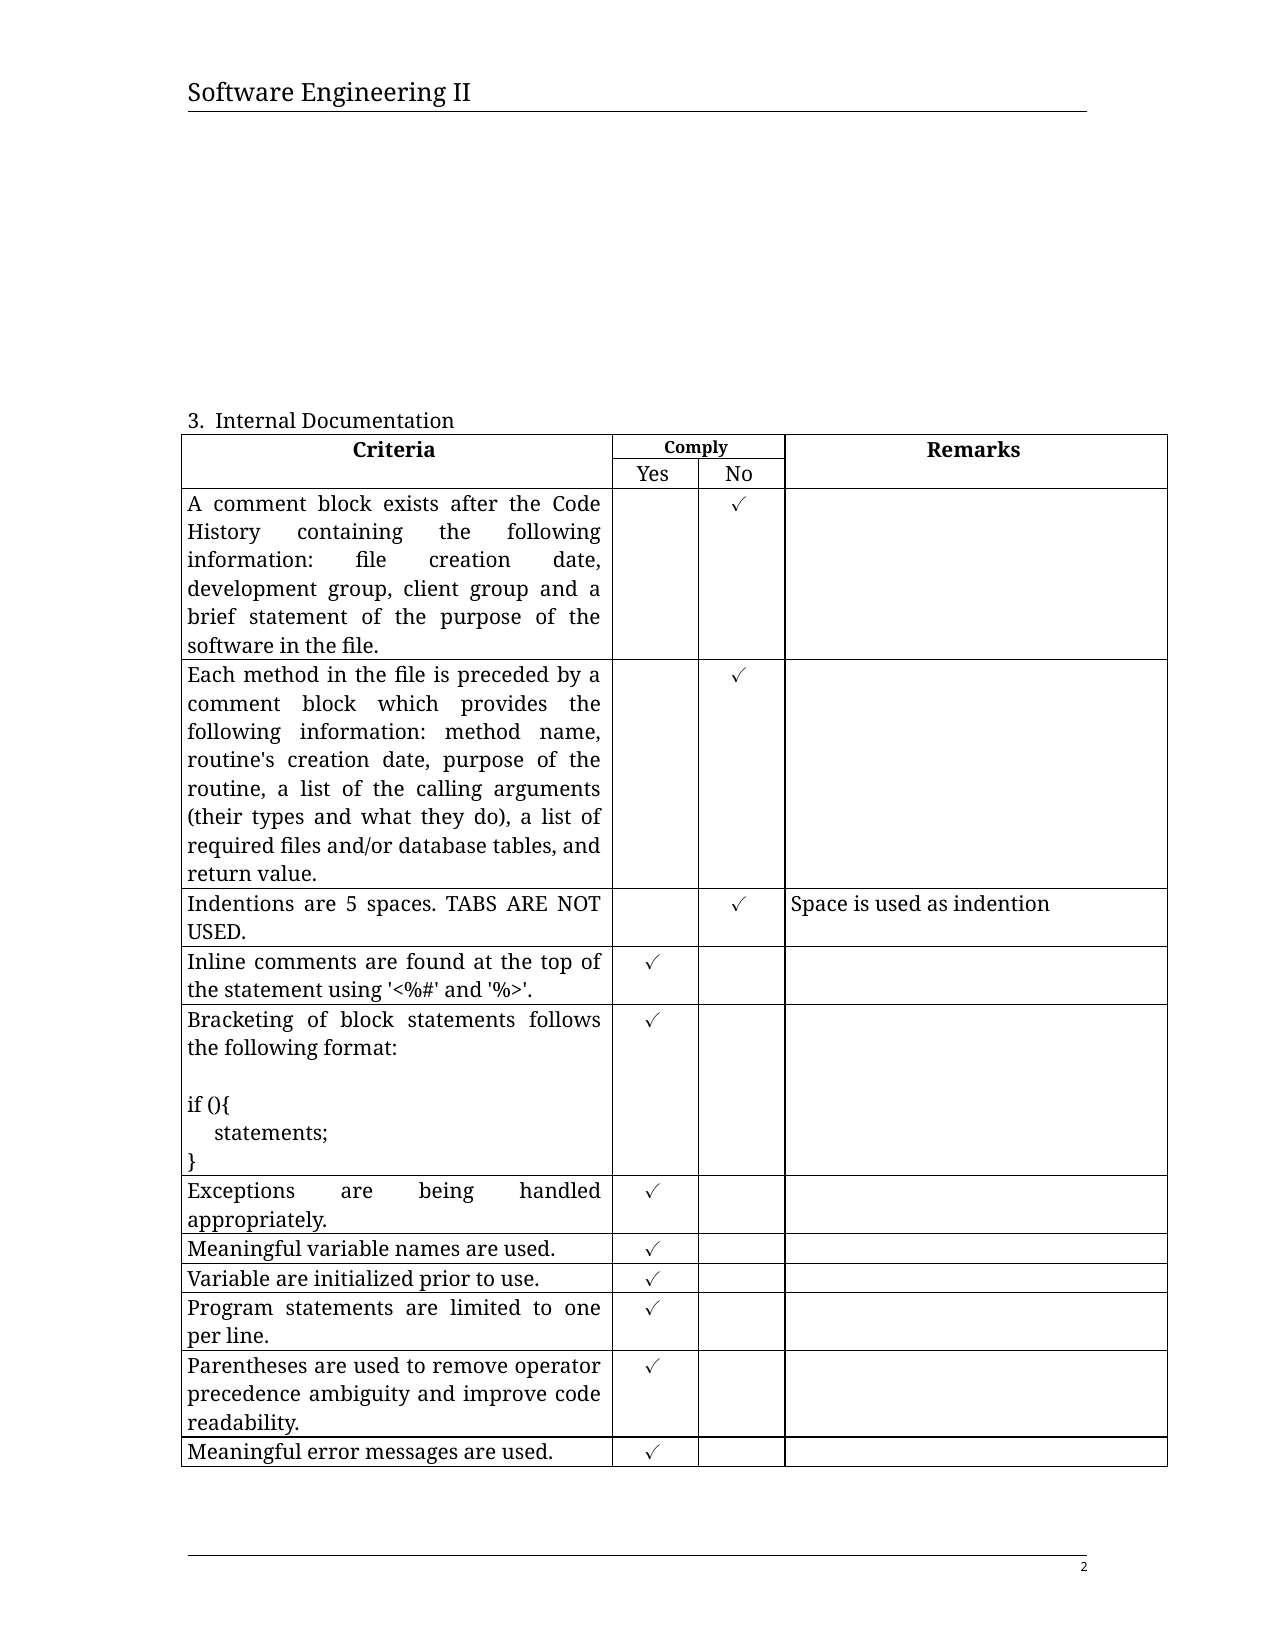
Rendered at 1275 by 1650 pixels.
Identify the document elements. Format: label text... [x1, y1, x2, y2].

table_cell [786, 1176, 1167, 1233]
table_cell No [699, 459, 784, 488]
table_cell ✓ [699, 489, 784, 659]
table_cell ✓ [613, 1176, 698, 1233]
table_cell ✓ [613, 947, 698, 1004]
table_cell ✓ [699, 889, 784, 946]
table_cell ✓ [699, 660, 784, 888]
table_cell Inline comments are found at the top of the statement using '<%#' and '%>'. [182, 947, 612, 1004]
table_cell [699, 1234, 784, 1263]
table_cell ✓ [613, 1234, 698, 1263]
table_cell ✓ [613, 1438, 698, 1466]
table_cell Space is used as indention [786, 889, 1167, 946]
table_cell Each method in the file is preceded by a comment block which provides the following information: method name, routine's creation date, purpose of the routine, a list of the calling arguments (their types and what they do), a list of required files and/or database tables, and return value. [182, 660, 612, 888]
table_cell [786, 660, 1167, 888]
table_cell ✓ [613, 1005, 698, 1175]
table_cell Bracketing of block statements follows the following format: if (){ statements; } [182, 1005, 612, 1175]
table_cell Exceptions are being handled appropriately. [182, 1176, 612, 1233]
table_cell Meaningful error messages are used. [182, 1438, 612, 1466]
text 3. Internal Documentation [187, 406, 1087, 434]
table_cell [613, 489, 698, 659]
table_cell Parentheses are used to remove operator precedence ambiguity and improve code readability. [182, 1351, 612, 1436]
table_cell [699, 1351, 784, 1436]
table_cell Variable are initialized prior to use. [182, 1264, 612, 1292]
table_header Criteria [182, 435, 612, 488]
table_cell [786, 1264, 1167, 1292]
table_cell [786, 1293, 1167, 1350]
table_cell [786, 947, 1167, 1004]
table_header Remarks [786, 435, 1167, 488]
table_cell [613, 889, 698, 946]
table_cell Indentions are 5 spaces. TABS ARE NOT USED. [182, 889, 612, 946]
table_cell [786, 489, 1167, 659]
table_cell [786, 1234, 1167, 1263]
table_cell Meaningful variable names are used. [182, 1234, 612, 1263]
table_cell [699, 1005, 784, 1175]
table_cell ✓ [613, 1264, 698, 1292]
table_cell [699, 1264, 784, 1292]
table_header Comply [613, 435, 784, 458]
table_cell ✓ [613, 1293, 698, 1350]
table_cell A comment block exists after the Code History containing the following information: file creation date, development group, client group and a brief statement of the purpose of the software in the file. [182, 489, 612, 659]
table_cell Yes [613, 459, 698, 488]
table_cell [699, 1176, 784, 1233]
table_cell [699, 1293, 784, 1350]
table_cell [786, 1351, 1167, 1436]
table_cell [786, 1438, 1167, 1466]
table_cell [613, 660, 698, 888]
table_cell ✓ [613, 1351, 698, 1436]
table_cell [786, 1005, 1167, 1175]
table_cell [699, 947, 784, 1004]
table_cell [699, 1438, 784, 1466]
table_cell Program statements are limited to one per line. [182, 1293, 612, 1350]
